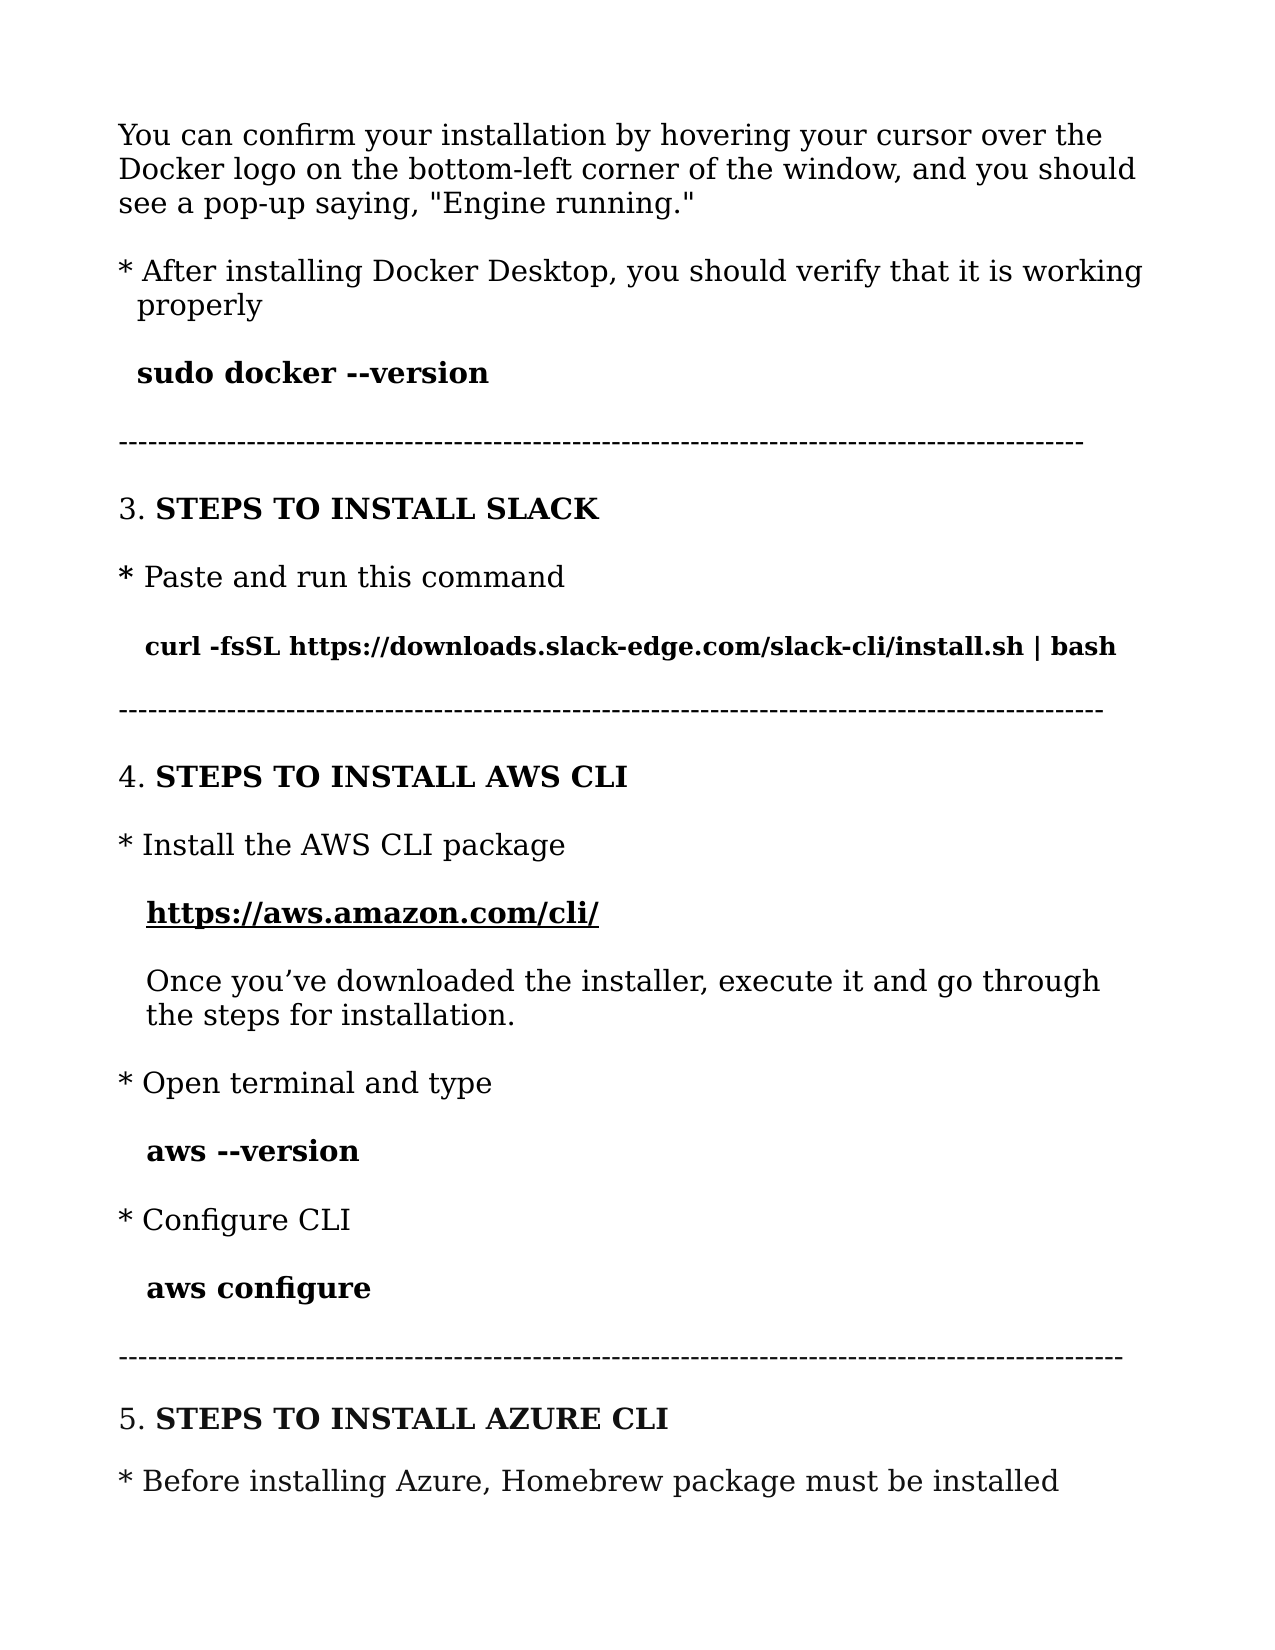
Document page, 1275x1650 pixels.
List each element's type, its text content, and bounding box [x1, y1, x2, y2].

text aws --version [118, 1134, 1157, 1169]
text * Paste and run this command [118, 561, 1157, 595]
text curl -fsSL https://downloads.slack-edge.com/slack-cli/install.sh | bash [118, 629, 1157, 663]
text * Configure CLI [118, 1203, 1157, 1237]
text * Install the AWS CLI package [118, 828, 1157, 862]
text aws configure [118, 1271, 1157, 1305]
text Once you’ve downloaded the installer, execute it and go through [118, 965, 1157, 999]
text 5. STEPS TO INSTALL AZURE CLI [118, 1402, 1157, 1436]
text ---------------------------------------------------------------------------------------------------- [118, 692, 1157, 726]
text You can confirm your installation by hovering your cursor over the Docker logo on the bottom-left corner of the window, and you should see a pop-up saying, "Engine running." [118, 118, 1157, 220]
text sudo docker --version [118, 356, 1157, 390]
text -------------------------------------------------------------------------------------------------- [118, 424, 1157, 458]
text 3. STEPS TO INSTALL SLACK [118, 492, 1157, 526]
text * Open terminal and type [118, 1067, 1157, 1101]
text * Before installing Azure, Homebrew package must be installed [118, 1464, 1157, 1498]
text * After installing Docker Desktop, you should verify that it is working [118, 254, 1157, 288]
text the steps for installation. [118, 999, 1157, 1033]
text ------------------------------------------------------------------------------------------------------ [118, 1339, 1157, 1373]
text properly [118, 288, 1157, 322]
text https://aws.amazon.com/cli/ [118, 896, 1157, 931]
text 4. STEPS TO INSTALL AWS CLI [118, 760, 1157, 794]
